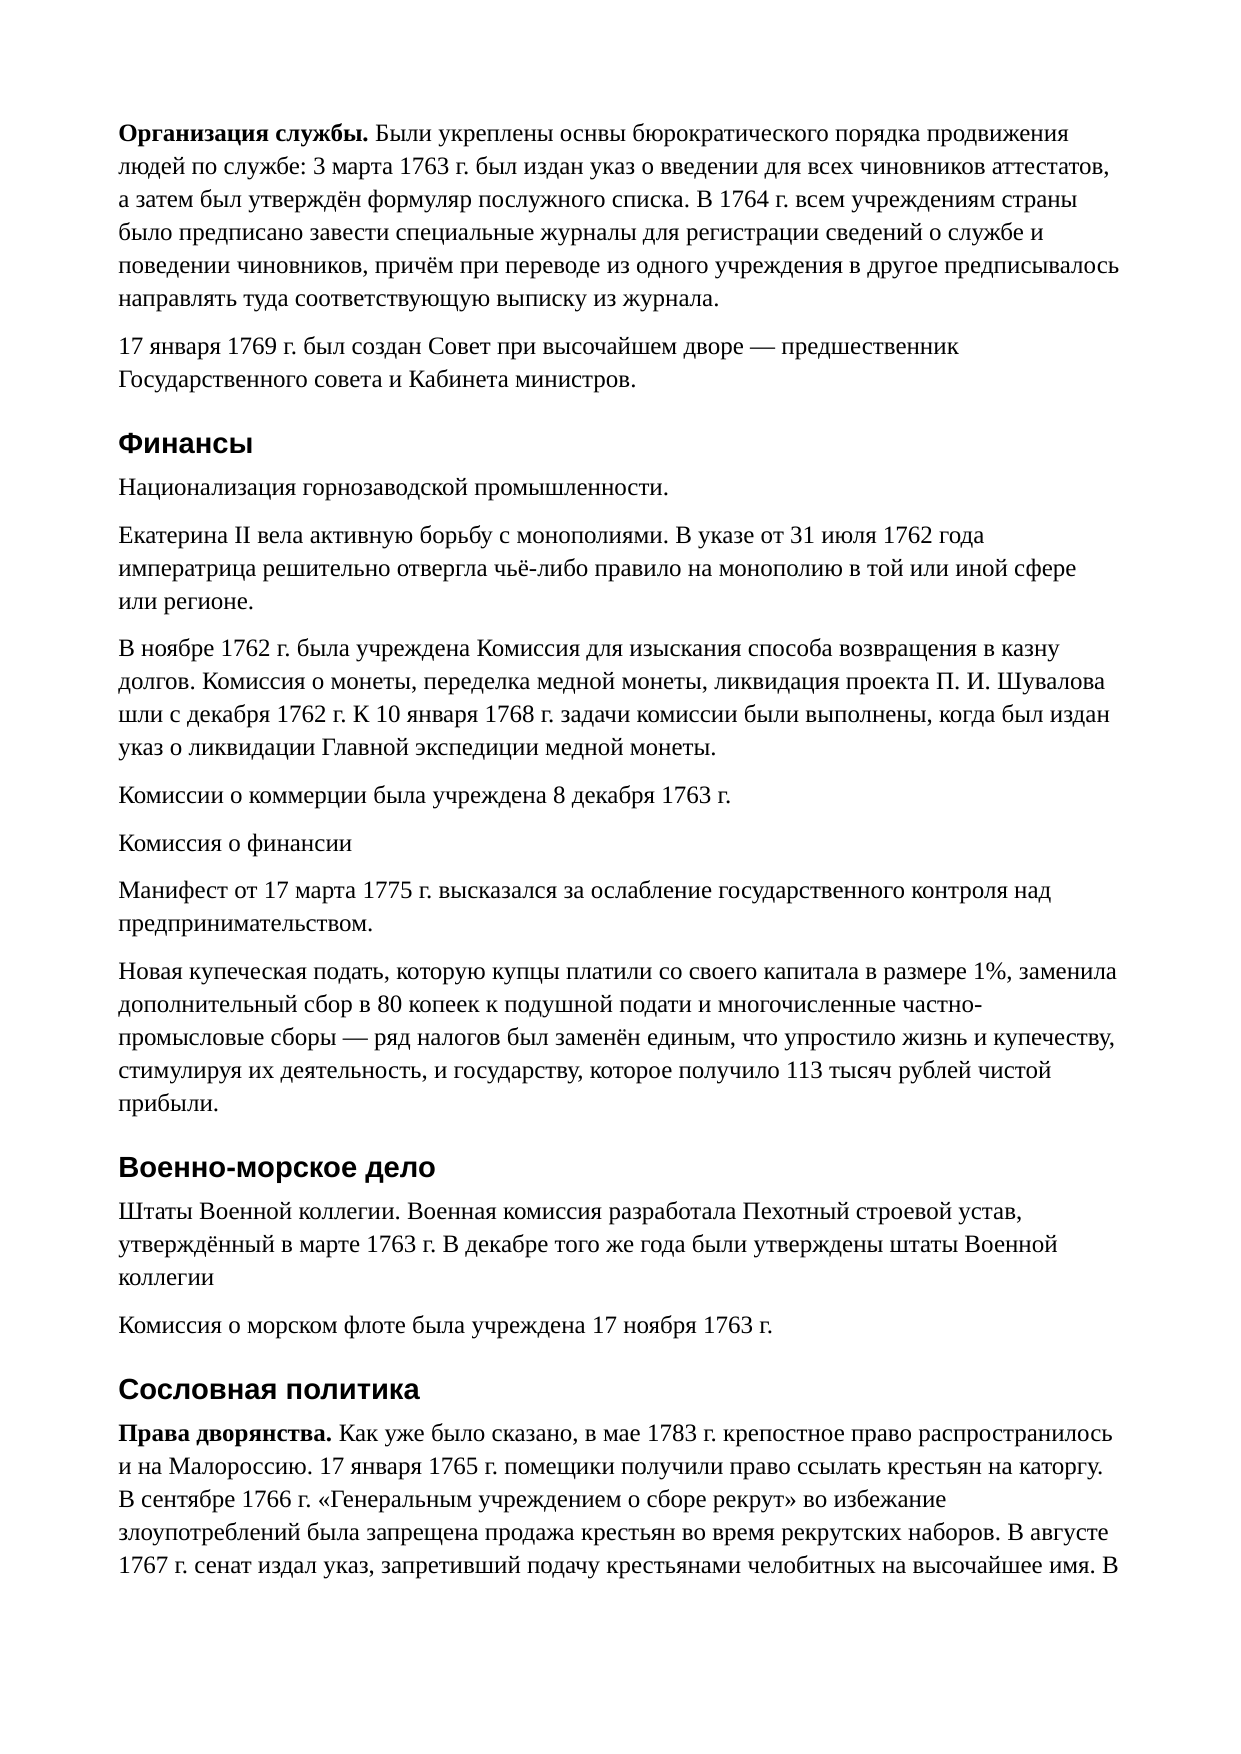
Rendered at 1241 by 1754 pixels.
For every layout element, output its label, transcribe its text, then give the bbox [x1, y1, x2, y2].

text Национализация горнозаводской промышленности. [118, 472, 1122, 501]
text 17 января 1769 г. был создан Совет при высочайшем дворе — предшественник Государственного совета и Кабинета министров. [118, 331, 1122, 393]
text В ноябре 1762 г. была учреждена Комиссия для изыскания способа возвращения в казну долгов. Комиссия о монеты, переделка медной монеты, ликвидация проекта П. И. Шувалова шли с декабря 1762 г. К 10 января 1768 г. задачи комиссии были выполнены, когда был издан указ о ликвидации Главной экспедиции медной монеты. [118, 633, 1122, 761]
text Екатерина II вела активную борьбу с монополиями. В указе от 31 июля 1762 года императрица решительно отвергла чьё-либо правило на монополию в той или иной сфере или регионе. [118, 520, 1122, 614]
text Комиссии о коммерции была учреждена 8 декабря 1763 г. [118, 780, 1122, 809]
text Организация службы. Были укреплены оснвы бюрократического порядка продвижения людей по службе: 3 марта 1763 г. был издан указ о введении для всех чиновников аттестатов, а затем был утверждён формуляр послужного списка. В 1764 г. всем учреждениям страны было предписано завести специальные журналы для регистрации сведений о службе и поведении чиновников, причём при переводе из одного учреждения в другое предписывалось направлять туда соответствующую выписку из журнала. [118, 118, 1122, 312]
text Новая купеческая подать, которую купцы платили со своего капитала в размере 1%, заменила дополнительный сбор в 80 копеек к подушной подати и многочисленные частно-промысловые сборы — ряд налогов был заменён единым, что упростило жизнь и купечеству, стимулируя их деятельность, и государству, которое получило 113 тысяч рублей чистой прибыли. [118, 956, 1122, 1117]
subtitle Финансы [118, 426, 1122, 459]
text Комиссия о финансии [118, 828, 1122, 856]
text Комиссия о морском флоте была учреждена 17 ноября 1763 г. [118, 1310, 1122, 1338]
subtitle Военно-морское дело [118, 1150, 1122, 1184]
subtitle Сословная политика [118, 1372, 1122, 1406]
text Штаты Военной коллегии. Военная комиссия разработала Пехотный строевой устав, утверждённый в марте 1763 г. В декабре того же года были утверждены штаты Военной коллегии [118, 1196, 1122, 1291]
text Манифест от 17 марта 1775 г. высказался за ослабление государственного контроля над предпринимательством. [118, 875, 1122, 937]
text Права дворянства. Как уже было сказано, в мае 1783 г. крепостное право распространилось и на Малороссию. 17 января 1765 г. помещики получили право ссылать крестьян на каторгу. В сентябре 1766 г. «Генеральным учреждением о сборе рекрут» во избежание злоупотреблений была запрещена продажа крестьян во время рекрутских наборов. В августе 1767 г. сенат издал указ, запретивший подачу крестьянами челобитных на высочайшее имя. В [118, 1418, 1122, 1579]
